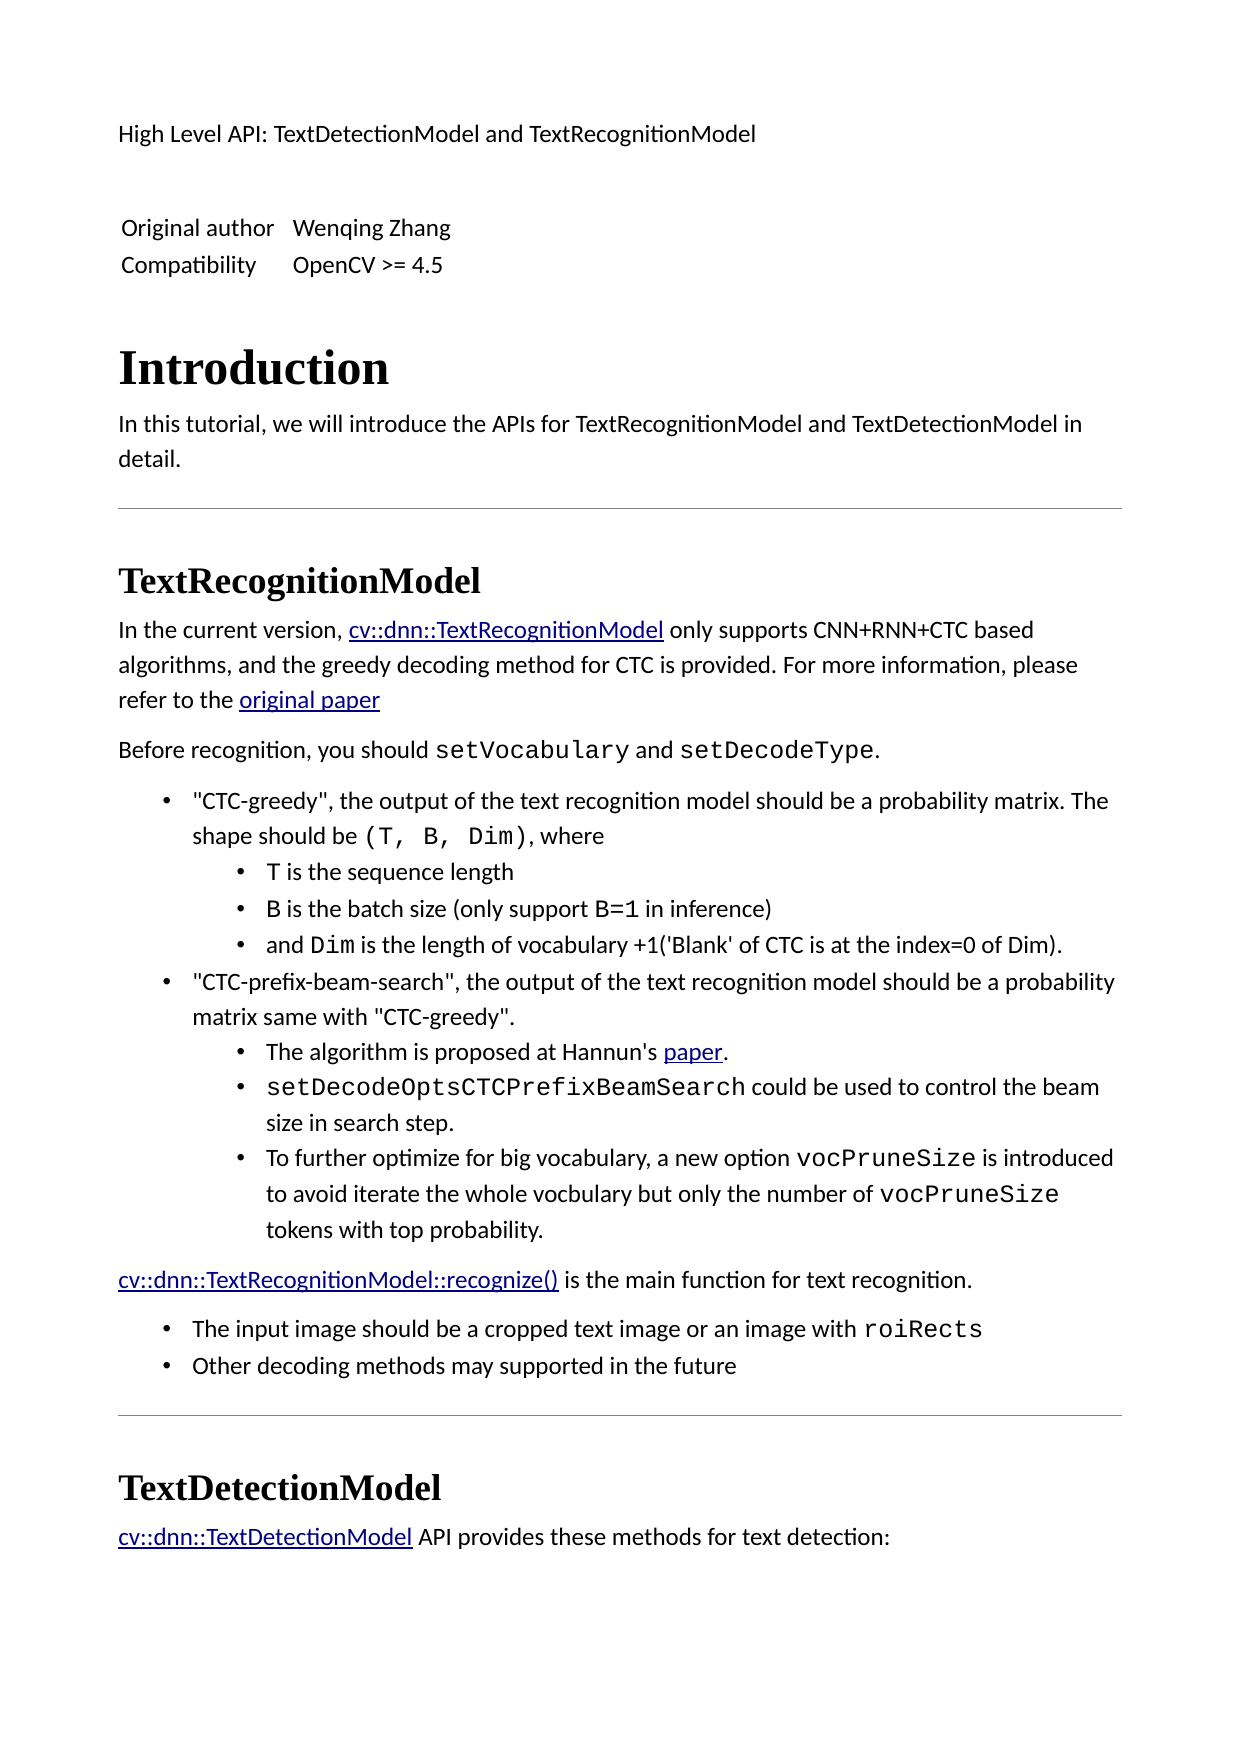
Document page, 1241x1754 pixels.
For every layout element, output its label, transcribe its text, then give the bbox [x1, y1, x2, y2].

table_cell OpenCV >= 4.5 [290, 246, 469, 282]
text cv::dnn::TextDetectionModel API provides these methods for text detection: [118, 1521, 1122, 1552]
table_header Original author [118, 210, 290, 246]
table_header Wenqing Zhang [290, 210, 469, 246]
subtitle Introduction [118, 338, 1122, 395]
list The input image should be a cropped text image or an image with roiRects [162, 1313, 1122, 1345]
text In the current version, cv::dnn::TextRecognitionModel only supports CNN+RNN+CTC based algorithms, and the greedy decoding method for CTC is provided. For more information, please refer to the original paper [118, 614, 1122, 715]
list T is the sequence length [236, 856, 1122, 888]
list and Dim is the length of vocabulary +1('Blank' of CTC is at the index=0 of Dim). [236, 929, 1122, 961]
list setDecodeOptsCTCPrefixBeamSearch could be used to control the beam size in search step. [236, 1071, 1122, 1137]
list "CTC-greedy", the output of the text recognition model should be a probability matrix. The shape should be (T, B, Dim), where [162, 785, 1122, 852]
list B is the batch size (only support B=1 in inference) [236, 893, 1122, 924]
list The algorithm is proposed at Hannun's paper. [236, 1036, 1122, 1066]
text High Level API: TextDetectionModel and TextRecognitionModel [118, 118, 1122, 149]
text cv::dnn::TextRecognitionModel::recognize() is the main function for text recognition. [118, 1264, 1122, 1294]
subtitle TextDetectionModel [118, 1466, 1122, 1509]
table_cell Compatibility [118, 246, 290, 282]
text In this tutorial, we will introduce the APIs for TextRecognitionModel and TextDetectionModel in detail. [118, 408, 1122, 473]
text Before recognition, you should setVocabulary and setDecodeType. [118, 734, 1122, 766]
subtitle TextRecognitionModel [118, 558, 1122, 602]
list To further optimize for big vocabulary, a new option vocPruneSize is introduced to avoid iterate the whole vocbulary but only the number of vocPruneSize tokens with top probability. [236, 1142, 1122, 1245]
list "CTC-prefix-beam-search", the output of the text recognition model should be a probability matrix same with "CTC-greedy". [162, 966, 1122, 1031]
list Other decoding methods may supported in the future [162, 1350, 1122, 1381]
